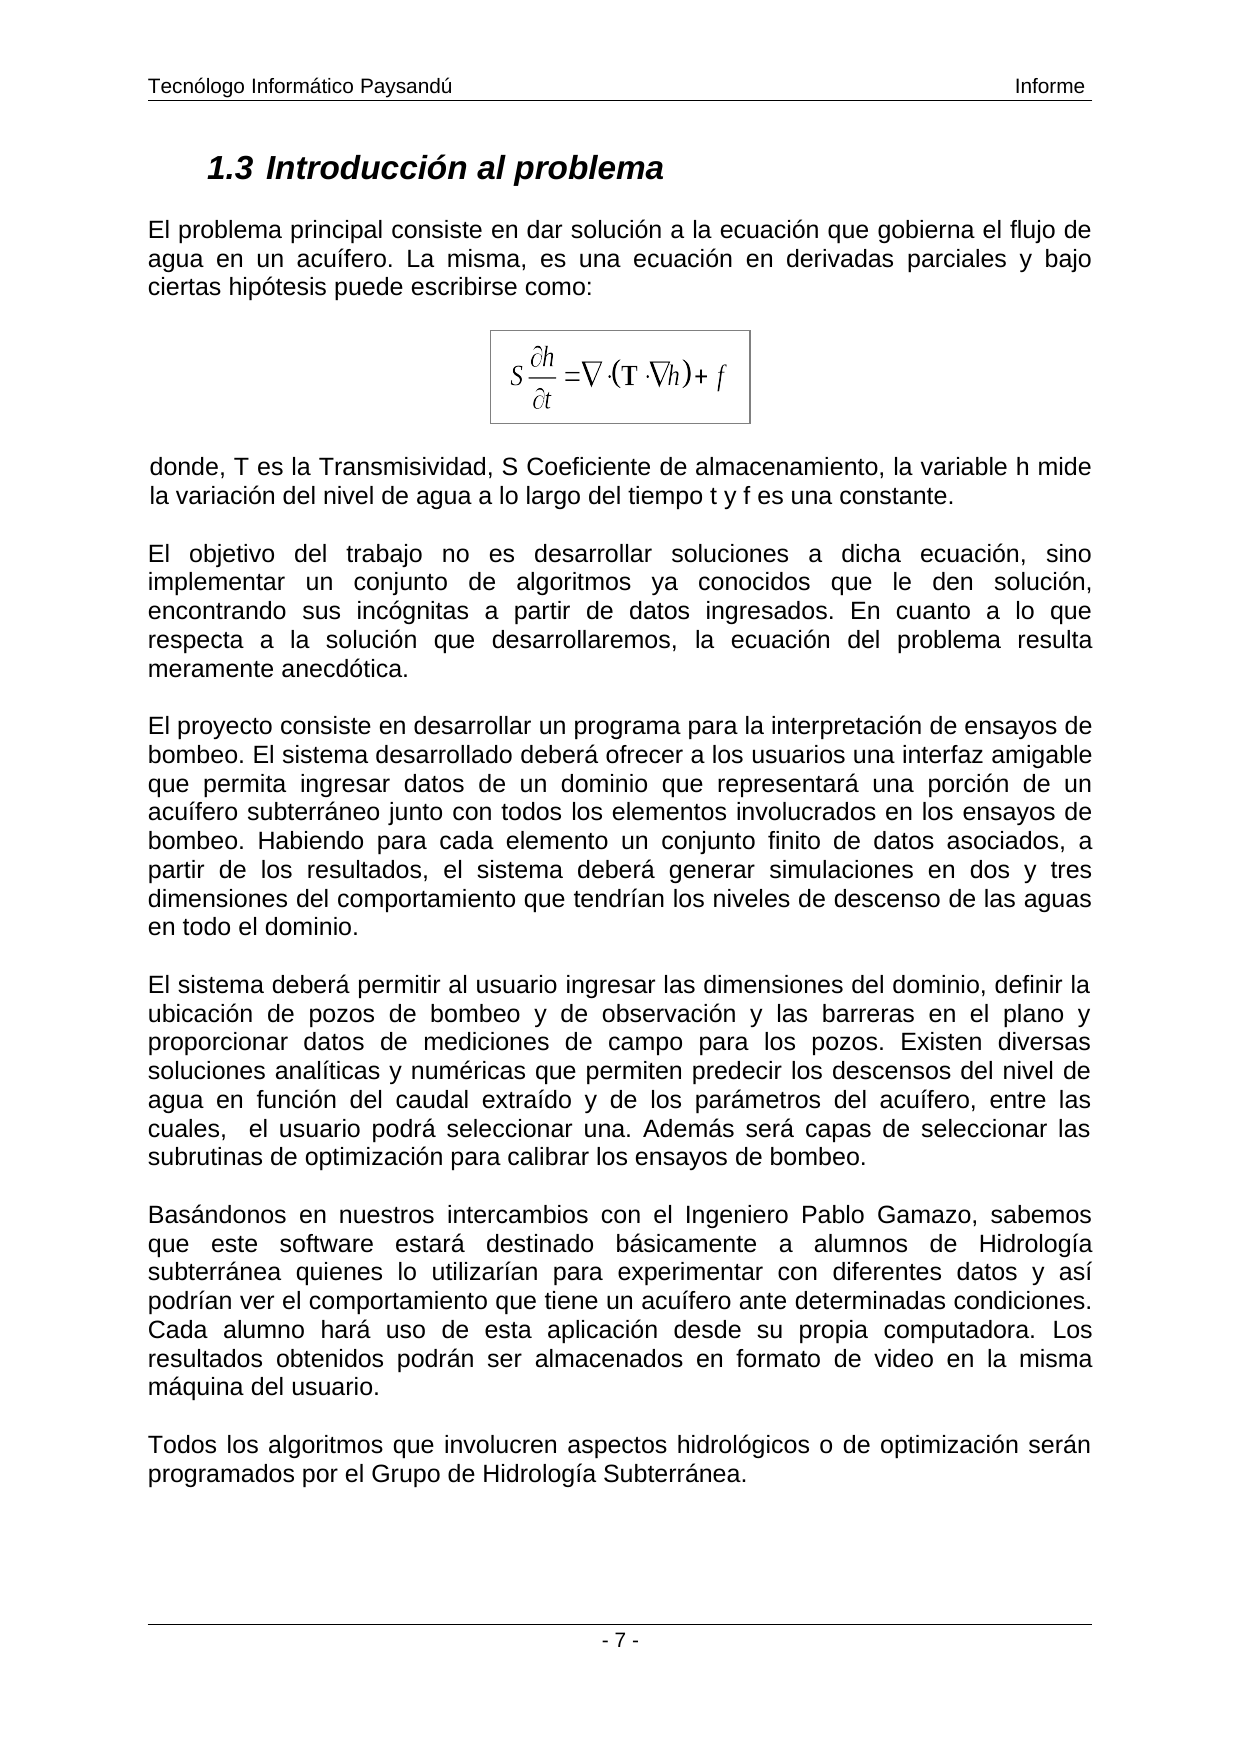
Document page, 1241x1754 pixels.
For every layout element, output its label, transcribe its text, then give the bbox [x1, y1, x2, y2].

text El objetivo del trabajo no es desarrollar soluciones a dicha ecuación, sino implementar un conjunto de algoritmos ya conocidos que le den solución, encontrando sus incógnitas a partir de datos ingresados. En cuanto a lo que respecta a la solución que desarrollaremos, la ecuación del problema resulta meramente anecdótica. [148, 539, 1092, 682]
text El proyecto consiste en desarrollar un programa para la interpretación de ensayos de bombeo. El sistema desarrollado deberá ofrecer a los usuarios una interfaz amigable que permita ingresar datos de un dominio que representará una porción de un acuífero subterráneo junto con todos los elementos involucrados en los ensayos de bombeo. Habiendo para cada elemento un conjunto finito de datos asociados, a partir de los resultados, el sistema deberá generar simulaciones en dos y tres dimensiones del comportamiento que tendrían los niveles de descenso de las aguas en todo el dominio. [148, 711, 1092, 941]
text El sistema deberá permitir al usuario ingresar las dimensiones del dominio, definir la ubicación de pozos de bombeo y de observación y las barreras en el plano y proporcionar datos de mediciones de campo para los pozos. Existen diversas soluciones analíticas y numéricas que permiten predecir los descensos del nivel de agua en función del caudal extraído y de los parámetros del acuífero, entre las cuales, el usuario podrá seleccionar una. Además será capas de seleccionar las subrutinas de optimización para calibrar los ensayos de bombeo. [148, 970, 1092, 1171]
text Basándonos en nuestros intercambios con el Ingeniero Pablo Gamazo, sabemos que este software estará destinado básicamente a alumnos de Hidrología subterránea quienes lo utilizarían para experimentar con diferentes datos y así podrían ver el comportamiento que tiene un acuífero ante determinadas condiciones. Cada alumno hará uso de esta aplicación desde su propia computadora. Los resultados obtenidos podrán ser almacenados en formato de video en la misma máquina del usuario. [148, 1200, 1092, 1401]
text donde, T es la Transmisividad, S Coeficiente de almacenamiento, la variable h mide la variación del nivel de agua a lo largo del tiempo t y f es una constante. [149, 452, 1092, 510]
subtitle Introducción al problema [207, 148, 1092, 186]
text El problema principal consiste en dar solución a la ecuación que gobierna el flujo de agua en un acuífero. La misma, es una ecuación en derivadas parciales y bajo ciertas hipótesis puede escribirse como: [148, 215, 1092, 301]
text Todos los algoritmos que involucren aspectos hidrológicos o de optimización serán programados por el Grupo de Hidrología Subterránea. [148, 1430, 1092, 1487]
